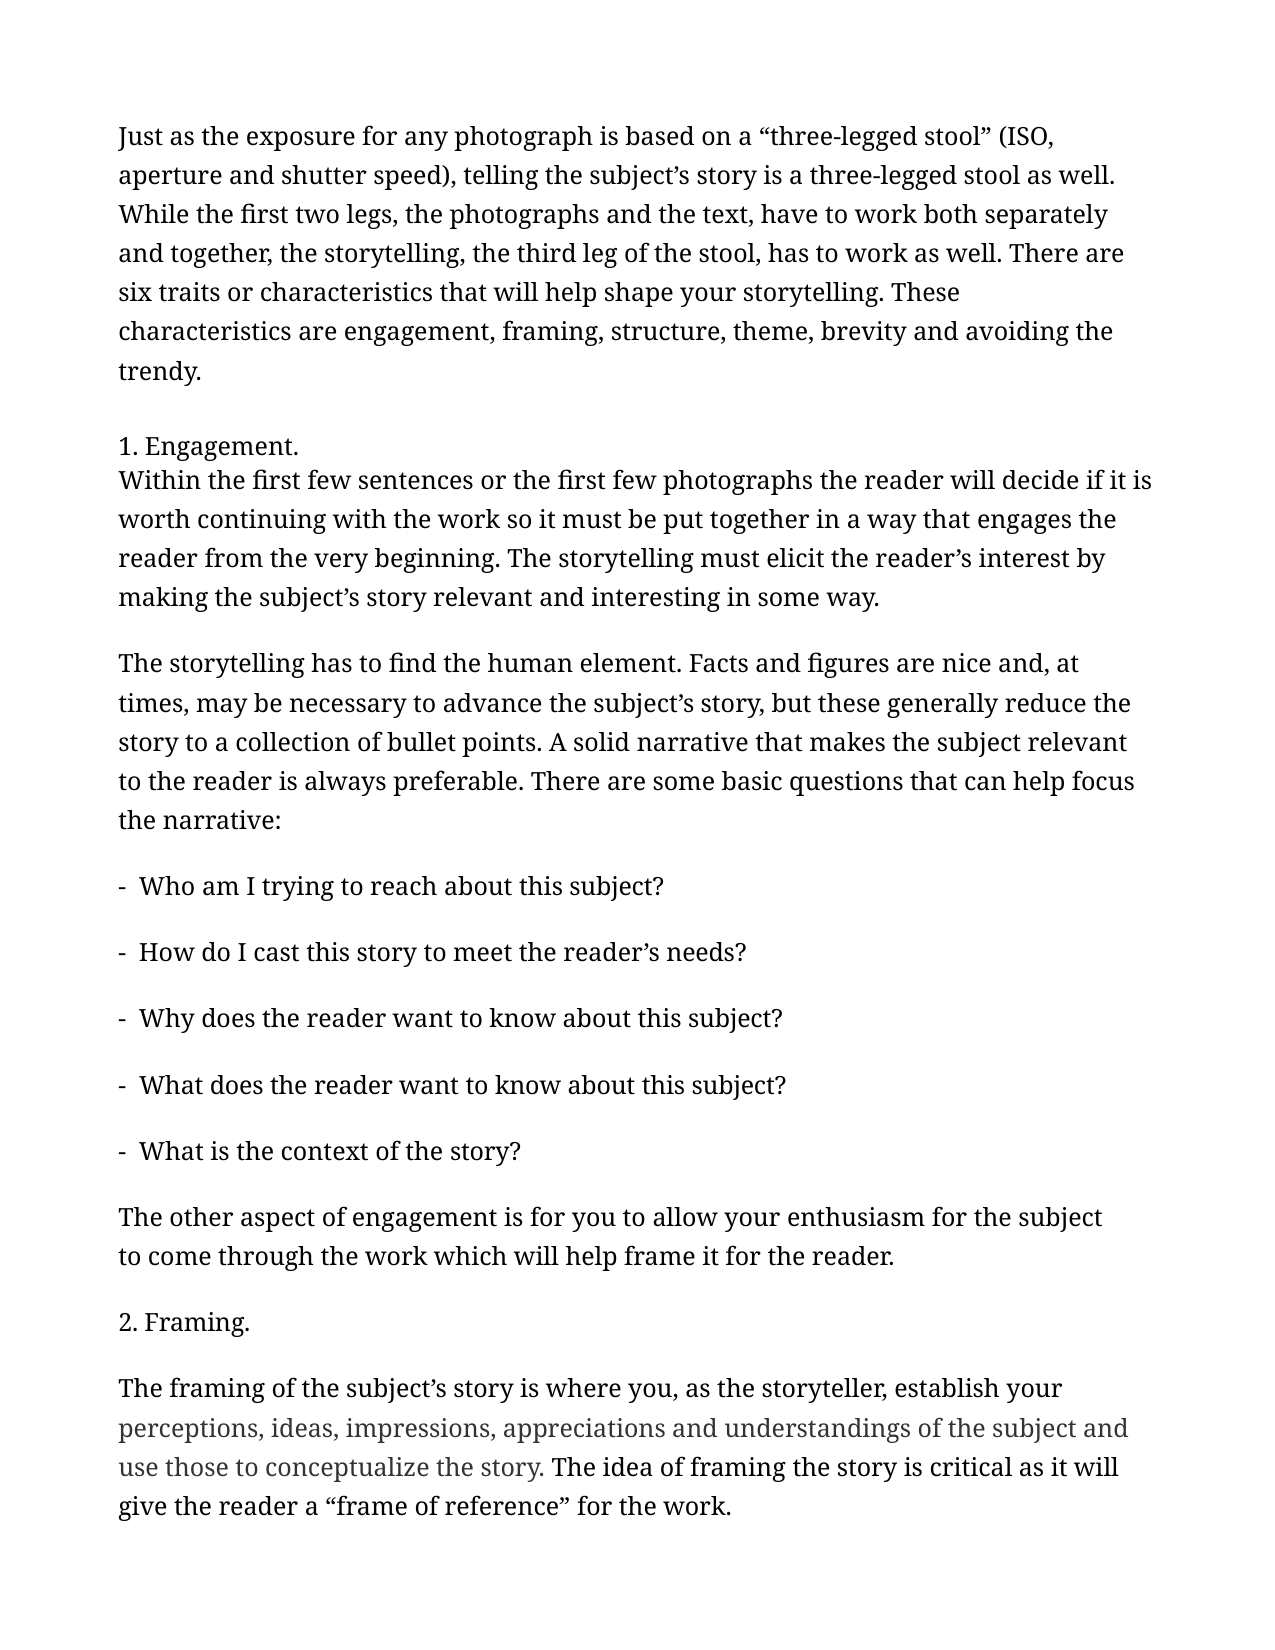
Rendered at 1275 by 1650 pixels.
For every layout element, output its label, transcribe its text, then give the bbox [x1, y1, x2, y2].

text Just as the exposure for any photograph is based on a “three-legged stool” (ISO, aperture and shutter speed), telling the subject’s story is a three-legged stool as well. While the first two legs, the photographs and the text, have to work both separately and together, the storytelling, the third leg of the stool, has to work as well. There are six traits or characteristics that will help shape your storytelling. These characteristics are engagement, framing, structure, theme, brevity and avoiding the trendy. [118, 118, 1138, 387]
text The storytelling has to find the human element. Facts and figures are nice and, at times, may be necessary to advance the subject’s story, but these generally reduce the story to a collection of bullet points. A solid narrative that makes the subject relevant to the reader is always preferable. There are some basic questions that can help focus the narrative: [118, 646, 1138, 837]
subtitle 1. Engagement. [118, 428, 1157, 462]
text The other aspect of engagement is for you to allow your enthusiasm for the subject to come through the work which will help frame it for the reader. [118, 1199, 1120, 1273]
text Within the first few sentences or the first few photographs the reader will decide if it is worth continuing with the work so it must be put together in a way that engages the reader from the very beginning. The storytelling must elicit the reader’s interest by making the subject’s story relevant and interesting in some way. [118, 462, 1157, 614]
text The framing of the subject’s story is where you, as the storyteller, establish your perceptions, ideas, impressions, appreciations and understandings of the subject and use those to conceptualize the story. The idea of framing the story is critical as it will give the reader a “frame of reference” for the work. [118, 1371, 1157, 1523]
list - Why does the reader want to know about this subject? [118, 1001, 1157, 1035]
list - What is the context of the story? [118, 1133, 1157, 1167]
subtitle 2. Framing. [118, 1305, 1157, 1339]
list - What does the reader want to know about this subject? [118, 1067, 1157, 1101]
list - Who am I trying to reach about this subject? [118, 869, 1157, 903]
list - How do I cast this story to meet the reader’s needs? [118, 935, 1157, 969]
